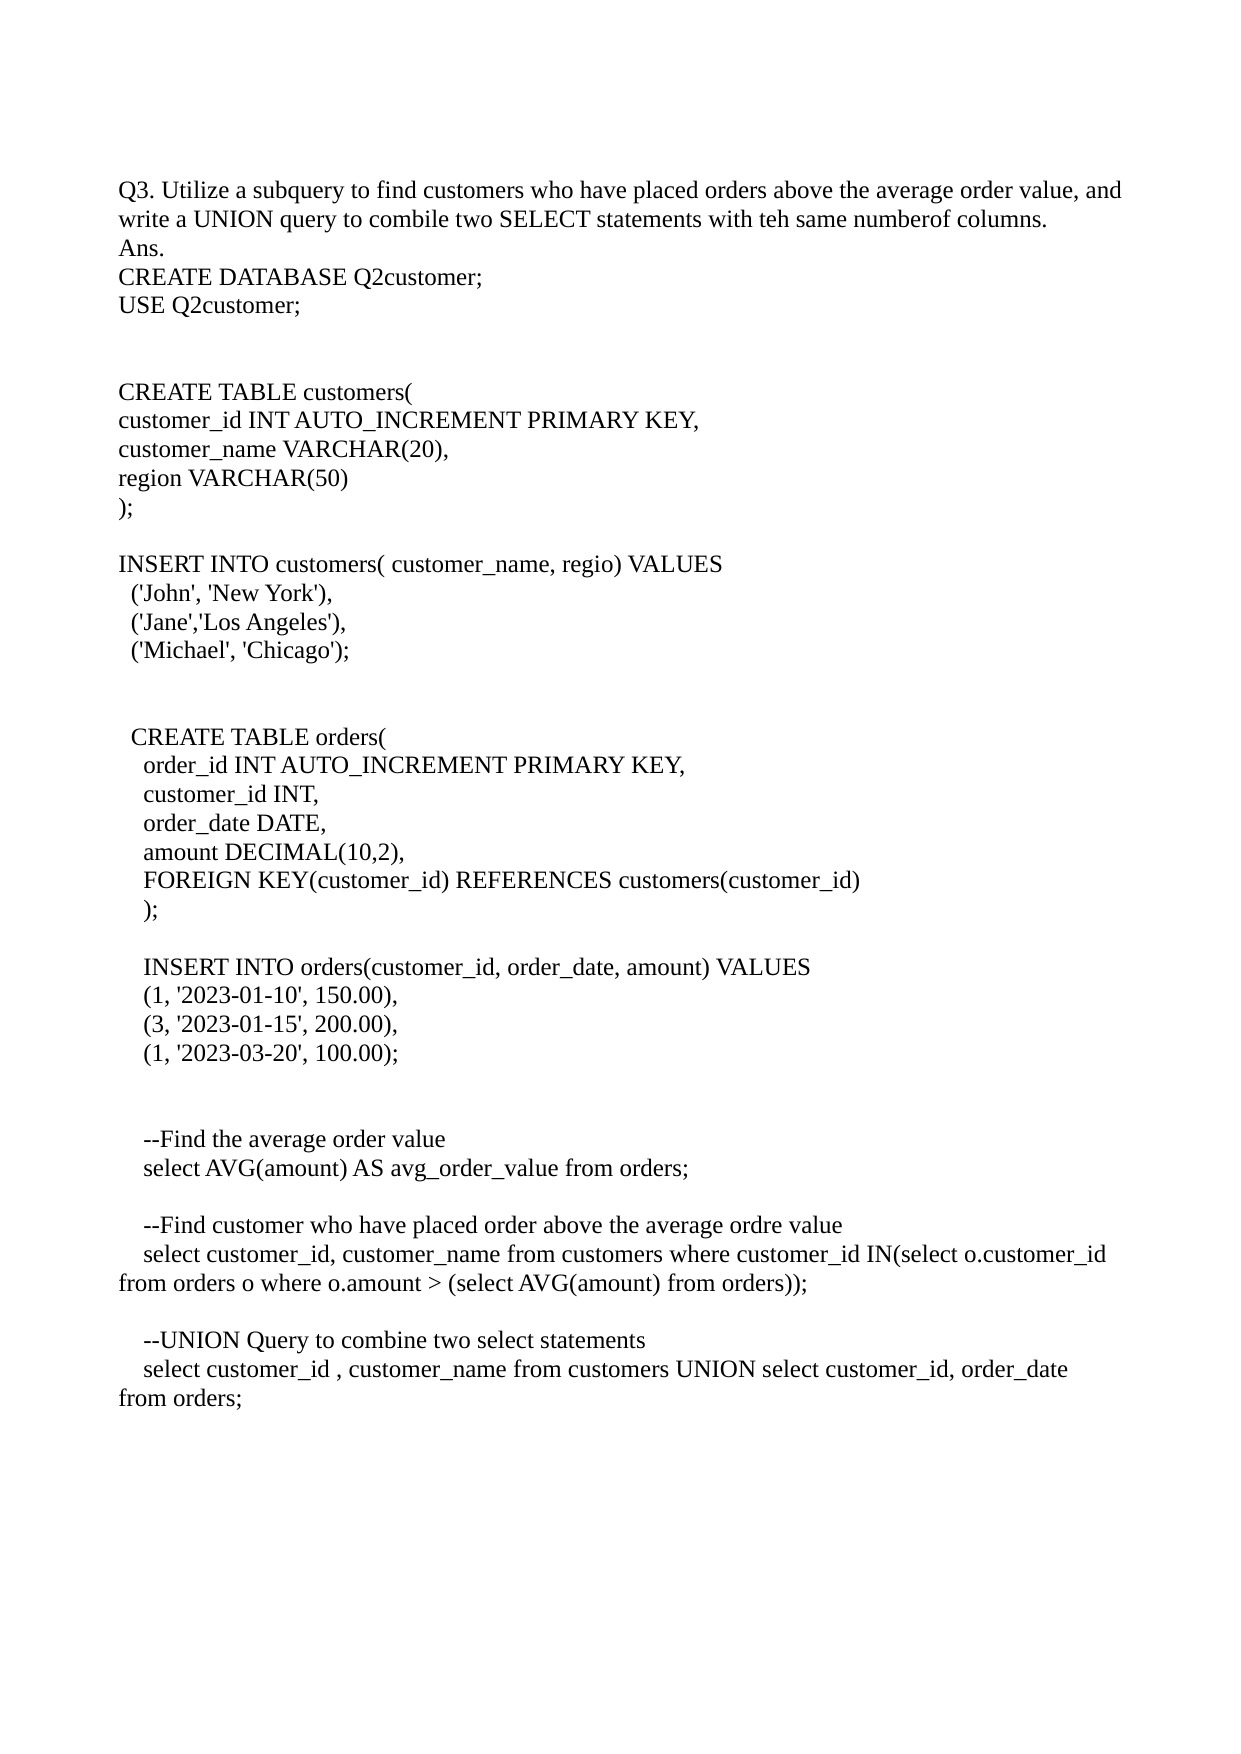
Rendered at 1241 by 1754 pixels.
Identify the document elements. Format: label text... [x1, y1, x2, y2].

text (3, '2023-01-15', 200.00), [118, 1009, 1122, 1038]
text select customer_id, customer_name from customers where customer_id IN(select o.customer_id from orders o where o.amount > (select AVG(amount) from orders)); [118, 1239, 1122, 1297]
text --Find the average order value [118, 1124, 1122, 1153]
text customer_name VARCHAR(20), [118, 434, 1122, 463]
text FOREIGN KEY(customer_id) REFERENCES customers(customer_id) [118, 866, 1122, 894]
text customer_id INT, [118, 779, 1122, 808]
text ('John', 'New York'), [118, 578, 1122, 607]
text --UNION Query to combine two select statements [118, 1326, 1122, 1354]
text select customer_id , customer_name from customers UNION select customer_id, order_date from orders; [118, 1354, 1122, 1412]
text Ans. [118, 233, 1122, 262]
text (1, '2023-03-20', 100.00); [118, 1038, 1122, 1067]
text Q3. Utilize a subquery to find customers who have placed orders above the average order value, and write a UNION query to combile two SELECT statements with teh same numberof columns. [118, 176, 1122, 233]
text select AVG(amount) AS avg_order_value from orders; [118, 1153, 1122, 1182]
text INSERT INTO customers( customer_name, regio) VALUES [118, 549, 1122, 578]
text ); [118, 894, 1122, 923]
text order_id INT AUTO_INCREMENT PRIMARY KEY, [118, 751, 1122, 779]
text ('Michael', 'Chicago'); [118, 636, 1122, 664]
text amount DECIMAL(10,2), [118, 837, 1122, 866]
text CREATE DATABASE Q2customer; [118, 262, 1122, 291]
text (1, '2023-01-10', 150.00), [118, 981, 1122, 1009]
text CREATE TABLE orders( [118, 722, 1122, 751]
text customer_id INT AUTO_INCREMENT PRIMARY KEY, [118, 406, 1122, 434]
text CREATE TABLE customers( [118, 377, 1122, 406]
text ); [118, 492, 1122, 521]
text USE Q2customer; [118, 291, 1122, 319]
text region VARCHAR(50) [118, 463, 1122, 492]
text order_date DATE, [118, 808, 1122, 837]
text ('Jane','Los Angeles'), [118, 607, 1122, 636]
text INSERT INTO orders(customer_id, order_date, amount) VALUES [118, 952, 1122, 981]
text --Find customer who have placed order above the average ordre value [118, 1211, 1122, 1239]
